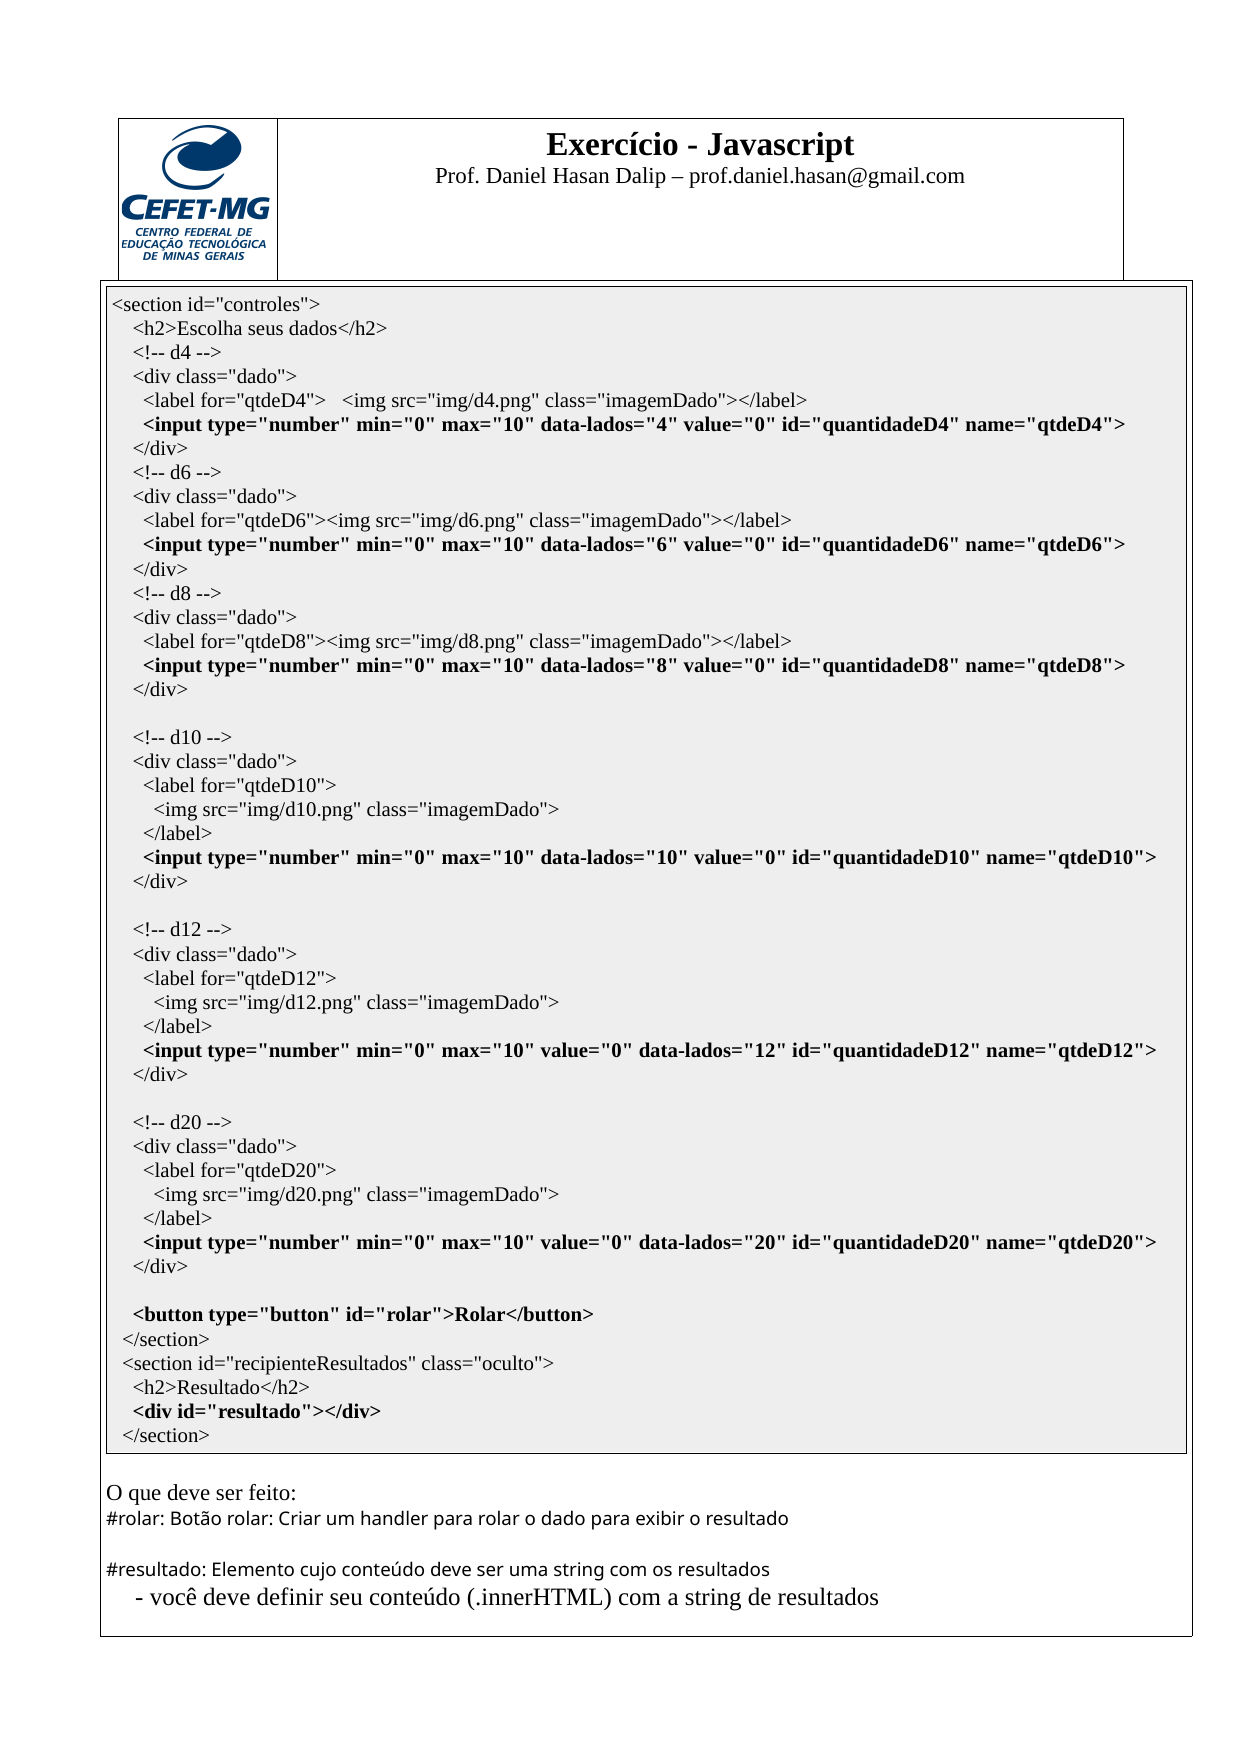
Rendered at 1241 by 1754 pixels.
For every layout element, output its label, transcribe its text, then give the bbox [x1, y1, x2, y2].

table_header Exercício - Javascript Prof. Daniel Hasan Dalip – prof.daniel.hasan@gmail.com [278, 119, 1123, 280]
table_header <section id="controles"> <h2>Escolha seus dados</h2> <!-- d4 --> <div class="dado"> <label for="qtdeD4"> <img src="img/d4.png" class="imagemDado"></label> <input type="number" min="0" max="10" data-lados="4" value="0" id="quantidadeD4" name="qtdeD4"> </div> <!-- d6 --> <div class="dado"> <label for="qtdeD6"><img src="img/d6.png" class="imagemDado"></label> <input type="number" min="0" max="10" data-lados="6" value="0" id="quantidadeD6" name="qtdeD6"> </div> <!-- d8 --> <div class="dado"> <label for="qtdeD8"><img src="img/d8.png" class="imagemDado"></label> <input type="number" min="0" max="10" data-lados="8" value="0" id="quantidadeD8" name="qtdeD8"> </div> <!-- d10 --> <div class="dado"> <label for="qtdeD10"> <img src="img/d10.png" class="imagemDado"> </label> <input type="number" min="0" max="10" data-lados="10" value="0" id="quantidadeD10" name="qtdeD10"> </div> <!-- d12 --> <div class="dado"> <label for="qtdeD12"> <img src="img/d12.png" class="imagemDado"> </label> <input type="number" min="0" max="10" value="0" data-lados="12" id="quantidadeD12" name="qtdeD12"> </div> <!-- d20 --> <div class="dado"> <label for="qtdeD20"> <img src="img/d20.png" class="imagemDado"> </label> <input type="number" min="0" max="10" value="0" data-lados="20" id="quantidadeD20" name="qtdeD20"> </div> <button type="button" id="rolar">Rolar</button> </section> <section id="recipienteResultados" class="oculto"> <h2>Resultado</h2> <div id="resultado"></div> </section> [107, 287, 1186, 1452]
picture [121, 125, 270, 260]
table_header O que deve ser feito: #rolar: Botão rolar: Criar um handler para rolar o dado para exibir o resultado #resultado: Elemento cujo conteúdo deve ser uma string com os resultados - você deve definir seu conteúdo (.innerHTML) com a string de resultados [101, 281, 1192, 1636]
table_header [119, 119, 277, 280]
